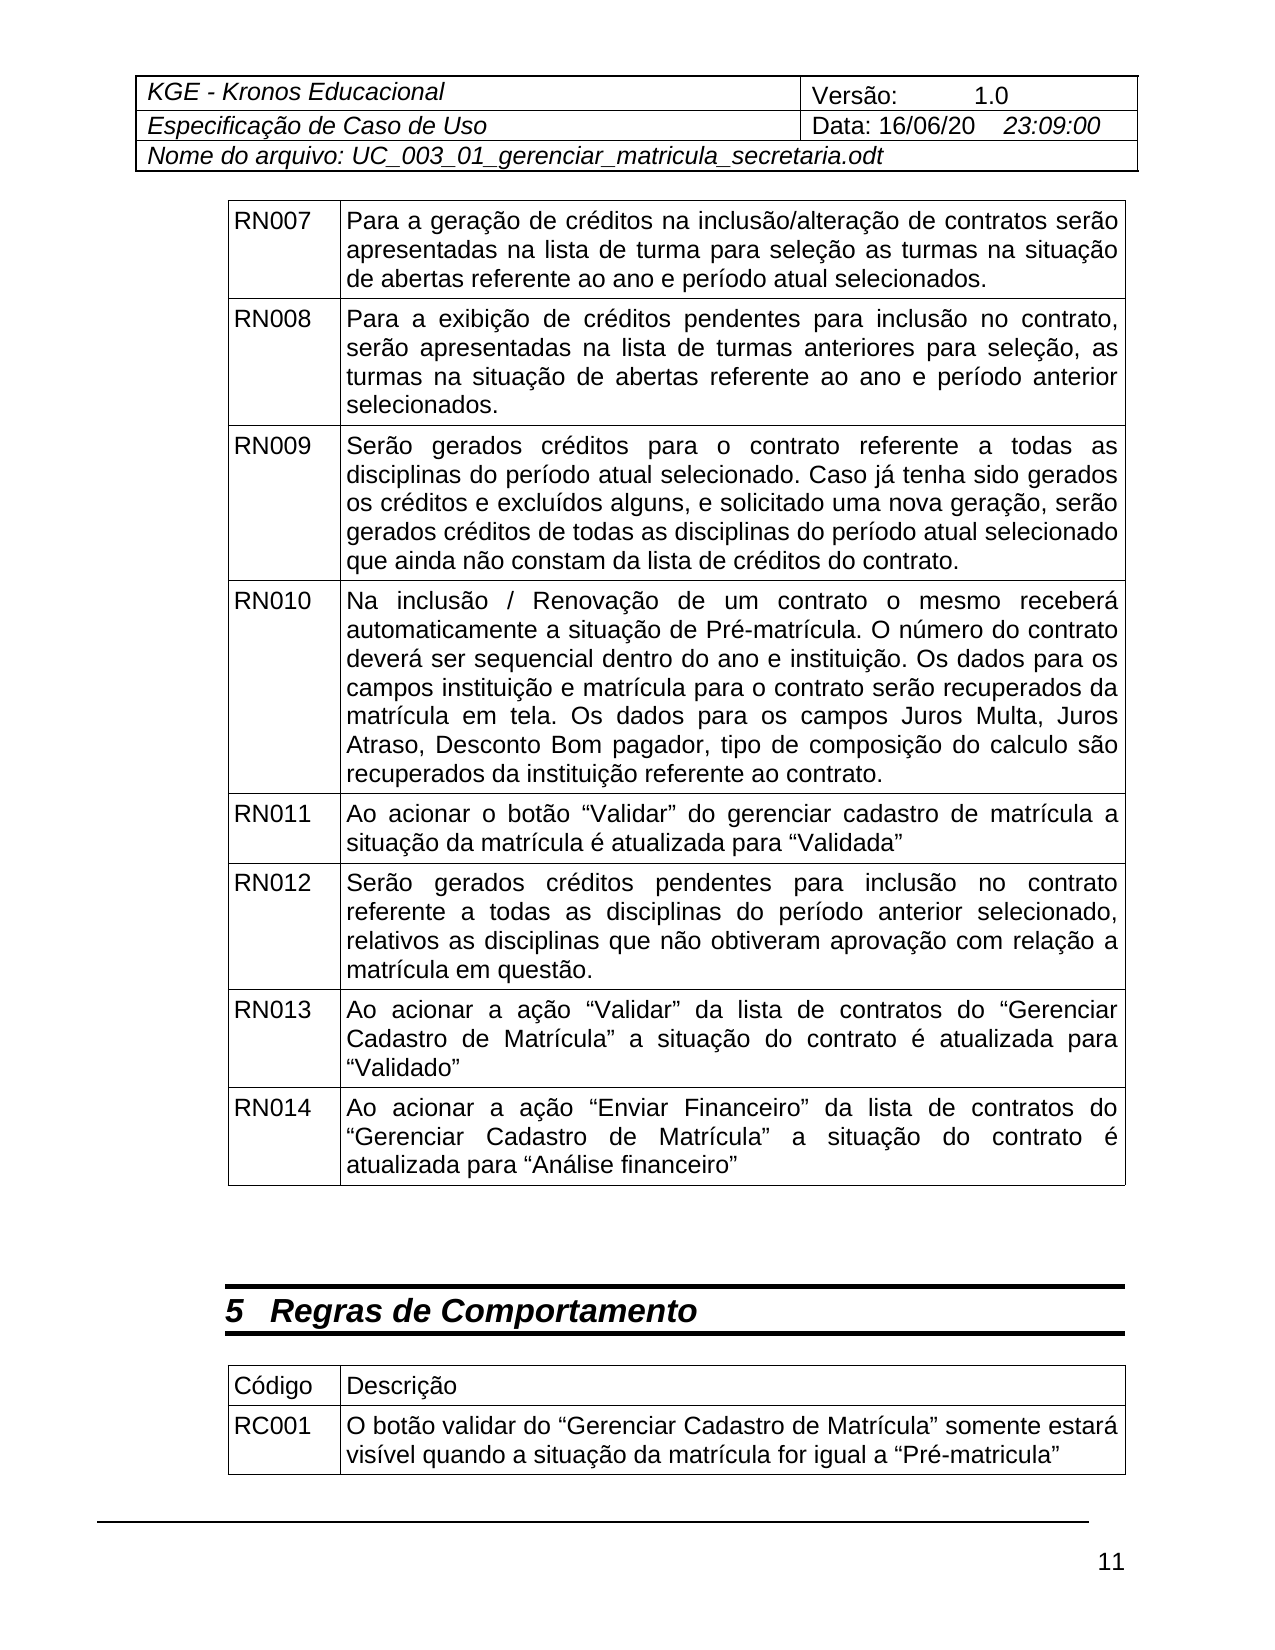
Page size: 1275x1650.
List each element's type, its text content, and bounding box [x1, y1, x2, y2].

table_cell RN007 [229, 201, 340, 298]
table_cell RN009 [229, 426, 340, 580]
table_cell O botão validar do “Gerenciar Cadastro de Matrícula” somente estará visível quando a situação da matrícula for igual a “Pré-matricula” [341, 1406, 1125, 1474]
table_cell RN010 [229, 581, 340, 793]
table_header Descrição [341, 1366, 1125, 1405]
table_cell RN013 [229, 990, 340, 1087]
table_cell Serão gerados créditos pendentes para inclusão no contrato referente a todas as disciplinas do período anterior selecionado, relativos as disciplinas que não obtiveram aprovação com relação a matrícula em questão. [341, 864, 1125, 989]
table_cell Para a geração de créditos na inclusão/alteração de contratos serão apresentadas na lista de turma para seleção as turmas na situação de abertas referente ao ano e período atual selecionados. [341, 201, 1125, 298]
table_cell RN014 [229, 1088, 340, 1185]
table_cell RC001 [229, 1406, 340, 1474]
table_cell Ao acionar a ação “Enviar Financeiro” da lista de contratos do “Gerenciar Cadastro de Matrícula” a situação do contrato é atualizada para “Análise financeiro” [341, 1088, 1125, 1185]
table_cell Serão gerados créditos para o contrato referente a todas as disciplinas do período atual selecionado. Caso já tenha sido gerados os créditos e excluídos alguns, e solicitado uma nova geração, serão gerados créditos de todas as disciplinas do período atual selecionado que ainda não constam da lista de créditos do contrato. [341, 426, 1125, 580]
table_cell RN008 [229, 299, 340, 425]
table_cell Para a exibição de créditos pendentes para inclusão no contrato, serão apresentadas na lista de turmas anteriores para seleção, as turmas na situação de abertas referente ao ano e período anterior selecionados. [341, 299, 1125, 425]
subtitle Regras de Comportamento [225, 1289, 1125, 1331]
table_header Código [229, 1366, 340, 1405]
table_cell Na inclusão / Renovação de um contrato o mesmo receberá automaticamente a situação de Pré-matrícula. O número do contrato deverá ser sequencial dentro do ano e instituição. Os dados para os campos instituição e matrícula para o contrato serão recuperados da matrícula em tela. Os dados para os campos Juros Multa, Juros Atraso, Desconto Bom pagador, tipo de composição do calculo são recuperados da instituição referente ao contrato. [341, 581, 1125, 793]
table_cell RN012 [229, 864, 340, 989]
table_cell RN011 [229, 794, 340, 862]
table_cell Ao acionar a ação “Validar” da lista de contratos do “Gerenciar Cadastro de Matrícula” a situação do contrato é atualizada para “Validado” [341, 990, 1125, 1087]
table_cell Ao acionar o botão “Validar” do gerenciar cadastro de matrícula a situação da matrícula é atualizada para “Validada” [341, 794, 1125, 862]
